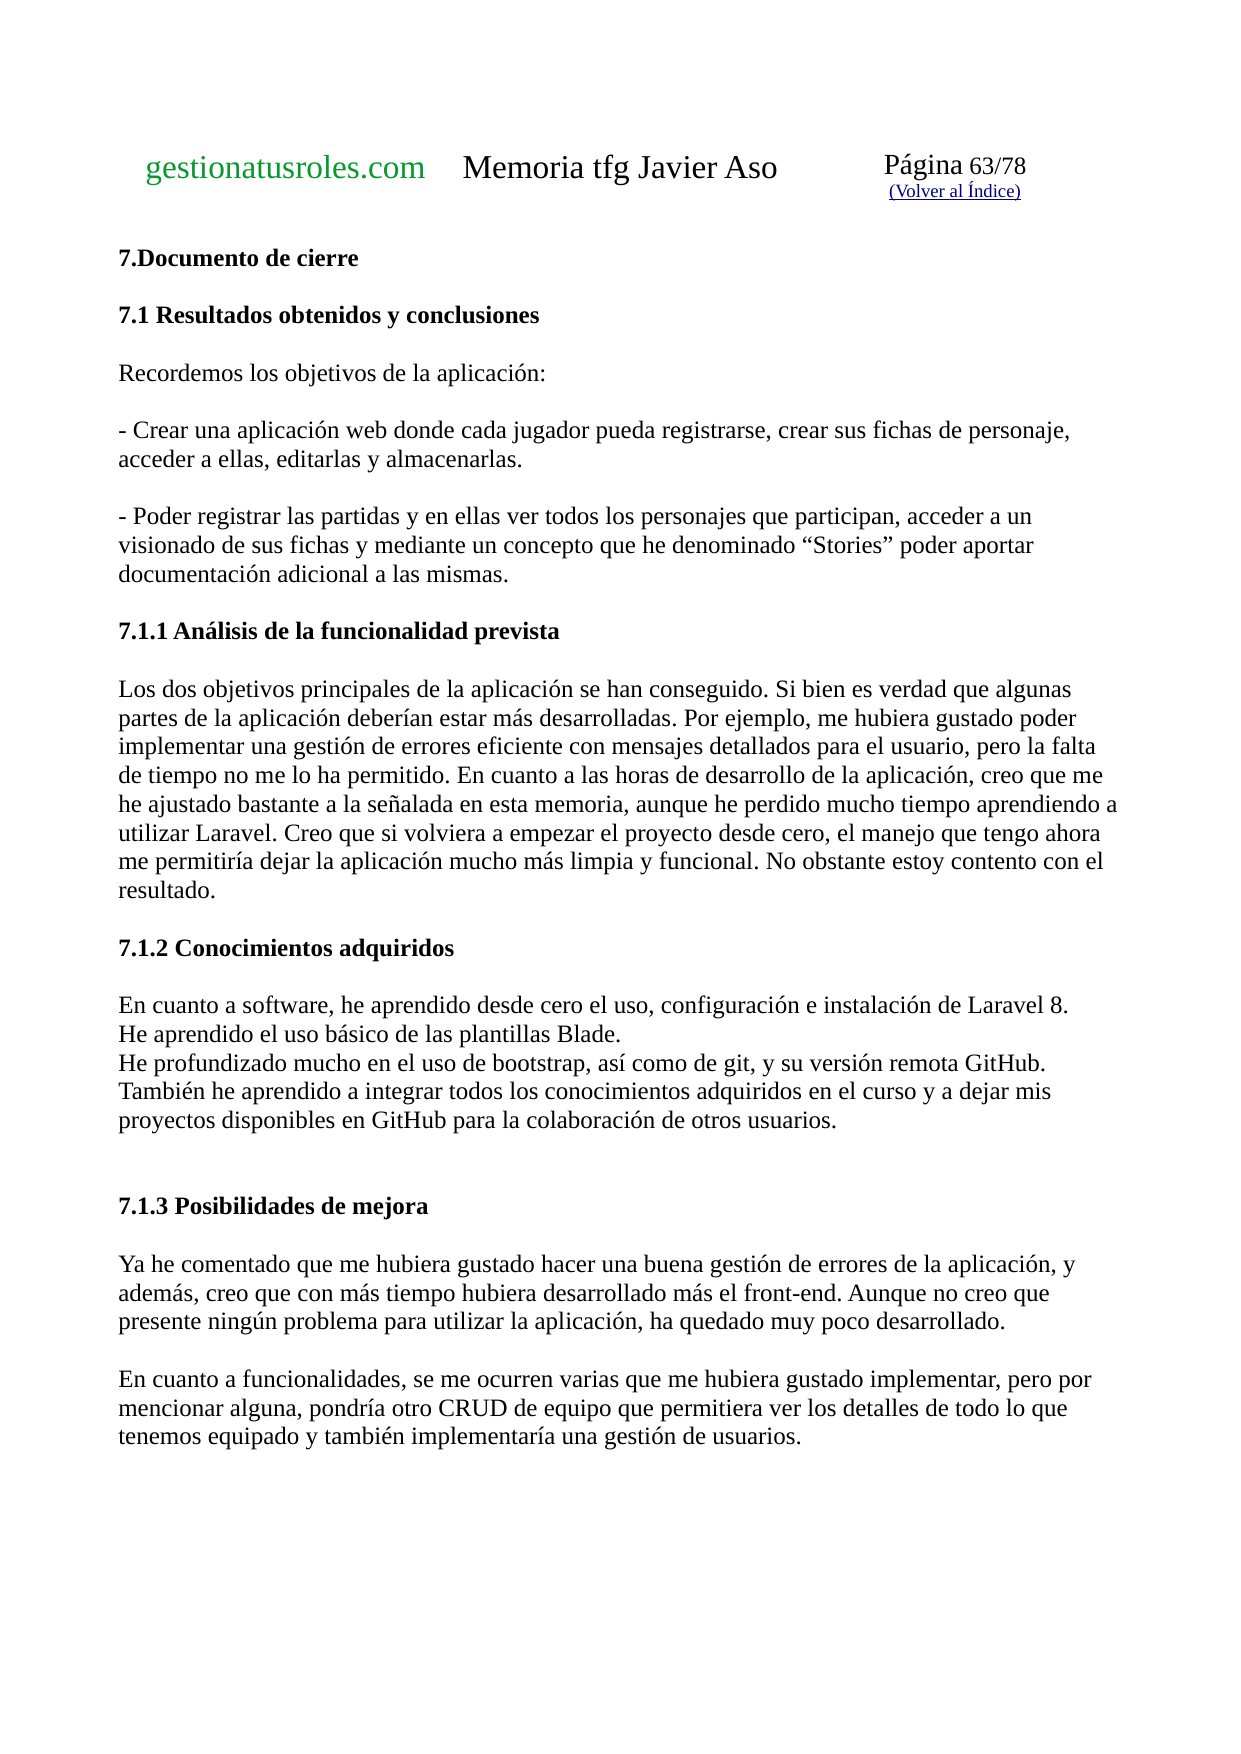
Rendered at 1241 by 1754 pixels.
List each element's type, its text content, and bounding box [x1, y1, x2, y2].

text Recordemos los objetivos de la aplicación: [118, 358, 1122, 386]
table_header gestionatusroles.com [118, 118, 453, 214]
text He aprendido el uso básico de las plantillas Blade. [118, 1019, 1122, 1048]
text Ya he comentado que me hubiera gustado hacer una buena gestión de errores de la aplicación, y además, creo que con más tiempo hubiera desarrollado más el front-end. Aunque no creo que presente ningún problema para utilizar la aplicación, ha quedado muy poco desarrollado. [118, 1249, 1122, 1335]
text He profundizado mucho en el uso de bootstrap, así como de git, y su versión remota GitHub. [118, 1048, 1122, 1076]
text También he aprendido a integrar todos los conocimientos adquiridos en el curso y a dejar mis proyectos disponibles en GitHub para la colaboración de otros usuarios. [118, 1076, 1122, 1134]
text 7.1.2 Conocimientos adquiridos [118, 933, 1122, 961]
text 7.1 Resultados obtenidos y conclusiones [118, 300, 1122, 329]
text Los dos objetivos principales de la aplicación se han conseguido. Si bien es verdad que algunas partes de la aplicación deberían estar más desarrolladas. Por ejemplo, me hubiera gustado poder implementar una gestión de errores eficiente con mensajes detallados para el usuario, pero la falta de tiempo no me lo ha permitido. En cuanto a las horas de desarrollo de la aplicación, creo que me he ajustado bastante a la señalada en esta memoria, aunque he perdido mucho tiempo aprendiendo a utilizar Laravel. Creo que si volviera a empezar el proyecto desde cero, el manejo que tengo ahora me permitiría dejar la aplicación mucho más limpia y funcional. No obstante estoy contento con el resultado. [118, 674, 1122, 904]
text 7.1.1 Análisis de la funcionalidad prevista [118, 616, 1122, 645]
table_header Página 63/78 (Volver al Índice) [788, 118, 1122, 214]
text En cuanto a software, he aprendido desde cero el uso, configuración e instalación de Laravel 8. [118, 990, 1122, 1019]
text - Crear una aplicación web donde cada jugador pueda registrarse, crear sus fichas de personaje, acceder a ellas, editarlas y almacenarlas. [118, 415, 1122, 473]
text - Poder registrar las partidas y en ellas ver todos los personajes que participan, acceder a un visionado de sus fichas y mediante un concepto que he denominado “Stories” poder aportar documentación adicional a las mismas. [118, 501, 1122, 588]
text 7.Documento de cierre [118, 243, 1122, 271]
text 7.1.3 Posibilidades de mejora [118, 1191, 1122, 1220]
text En cuanto a funcionalidades, se me ocurren varias que me hubiera gustado implementar, pero por mencionar alguna, pondría otro CRUD de equipo que permitiera ver los detalles de todo lo que tenemos equipado y también implementaría una gestión de usuarios. [118, 1364, 1122, 1450]
table_header Memoria tfg Javier Aso [453, 118, 787, 214]
